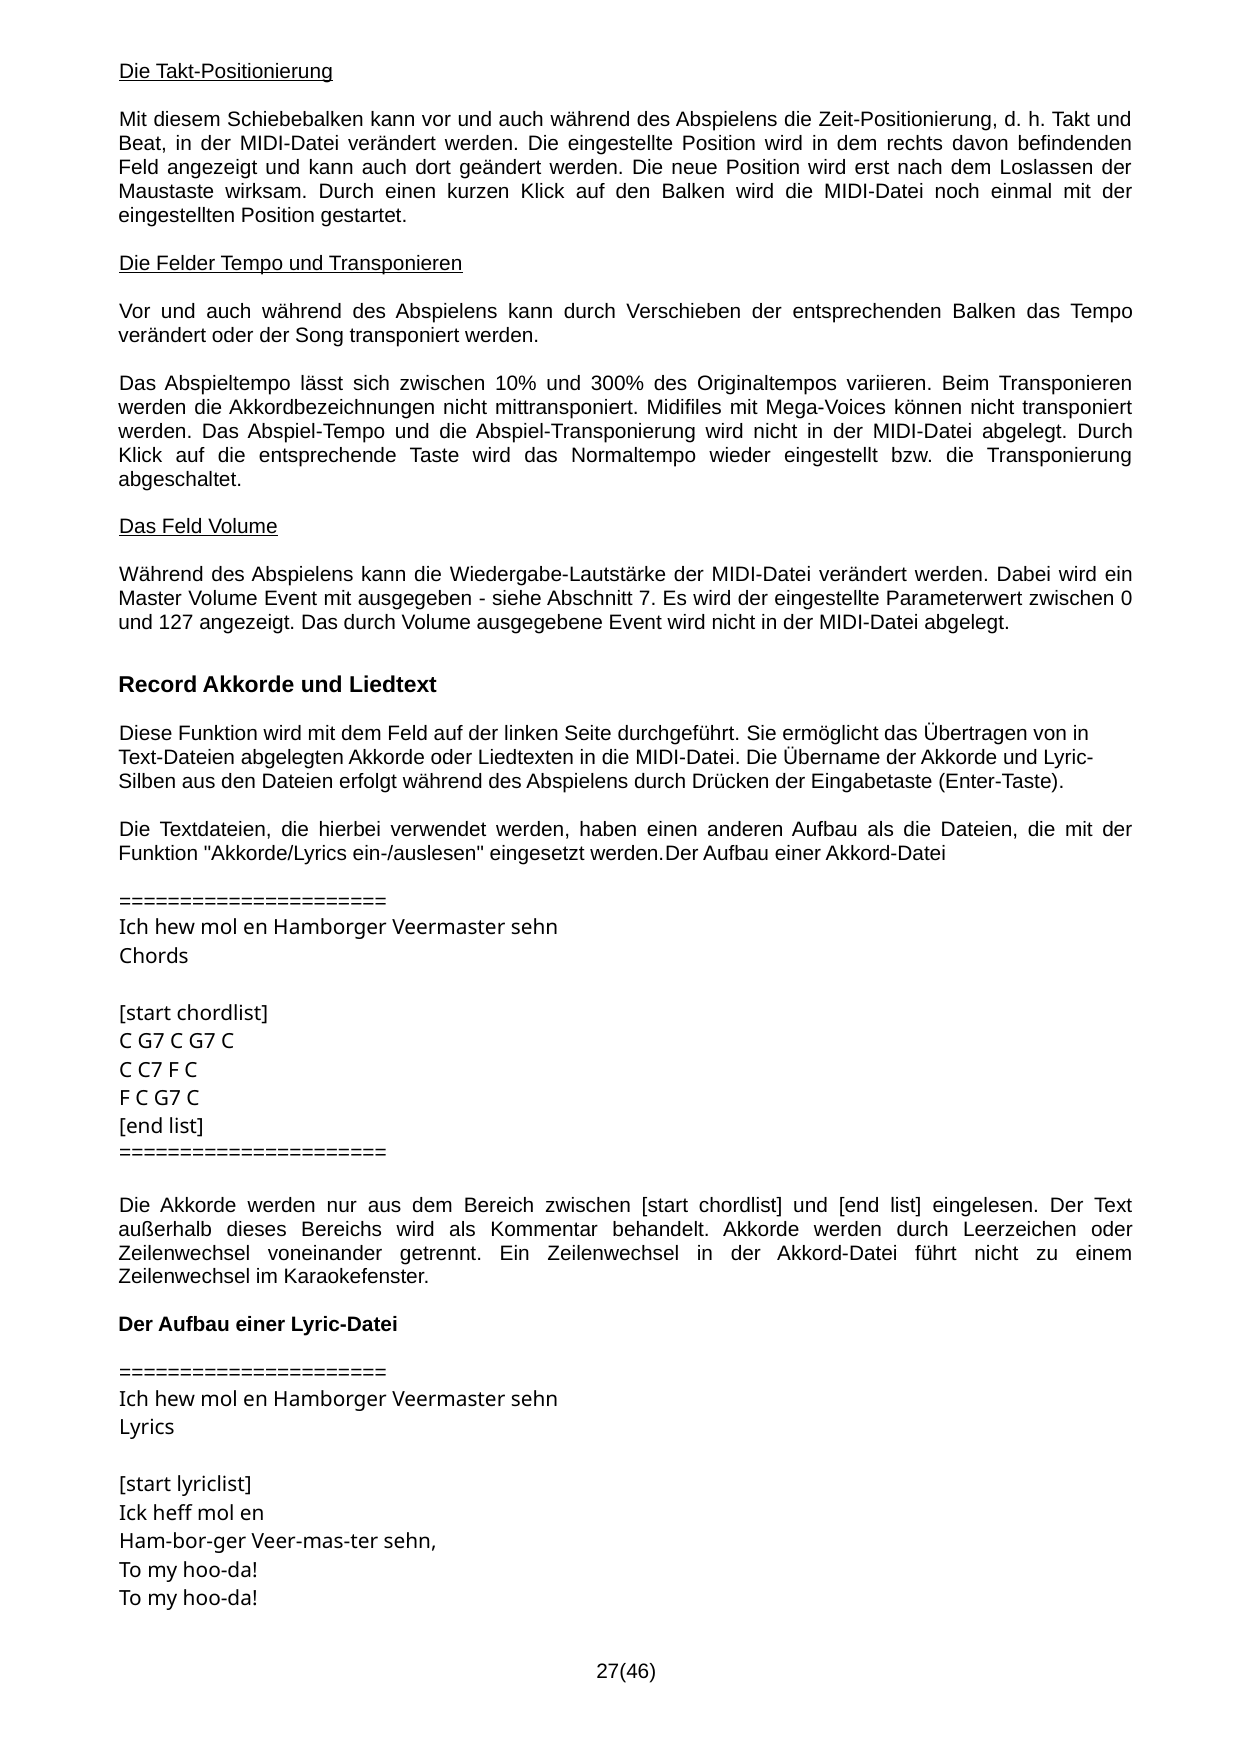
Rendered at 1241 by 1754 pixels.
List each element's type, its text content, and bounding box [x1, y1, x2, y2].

subtitle Record Akkorde und Liedtext [118, 671, 1134, 697]
text To my hoo-da! [118, 1555, 1134, 1583]
text Während des Abspielens kann die Wiedergabe-Lautstärke der MIDI-Datei verändert werden. Dabei wird ein Master Volume Event mit ausgegeben - siehe Abschnitt 7. Es wird der eingestellte Parameterwert zwischen 0 und 127 angezeigt. Das durch Volume ausgegebene Event wird nicht in der MIDI-Datei abgelegt. [118, 562, 1134, 634]
text [end list] [118, 1112, 1134, 1140]
text Vor und auch während des Abspielens kann durch Verschieben der entsprechenden Balken das Tempo verändert oder der Song transponiert werden. [118, 299, 1134, 347]
text Ham-bor-ger Veer-mas-ter sehn, [118, 1526, 1134, 1555]
text To my hoo-da! [118, 1583, 1134, 1612]
text Die Textdateien, die hierbei verwendet werden, haben einen anderen Aufbau als die Dateien, die mit der Funktion "Akkorde/Lyrics ein-/auslesen" eingesetzt werden.Der Aufbau einer Akkord-Datei [118, 817, 1134, 864]
text Ich hew mol en Hamborger Veermaster sehn [118, 912, 1134, 941]
text Chords [118, 941, 1134, 969]
text Ich hew mol en Hamborger Veermaster sehn [118, 1384, 1134, 1412]
text Die Akkorde werden nur aus dem Bereich zwischen [start chordlist] und [end list] eingelesen. Der Text außerhalb dieses Bereichs wird als Kommentar behandelt. Akkorde werden durch Leerzeichen oder Zeilenwechsel voneinander getrennt. Ein Zeilenwechsel in der Akkord-Datei führt nicht zu einem Zeilenwechsel im Karaokefenster. [118, 1192, 1134, 1288]
text F C G7 C [118, 1083, 1134, 1112]
text ====================== [118, 888, 1134, 912]
text Lyrics [118, 1412, 1134, 1441]
text ====================== [118, 1360, 1134, 1384]
text C C7 F C [118, 1055, 1134, 1083]
text Mit diesem Schiebebalken kann vor und auch während des Abspielens die Zeit-Positionierung, d. h. Takt und Beat, in der MIDI-Datei verändert werden. Die eingestellte Position wird in dem rechts davon befindenden Feld angezeigt und kann auch dort geändert werden. Die neue Position wird erst nach dem Loslassen der Maustaste wirksam. Durch einen kurzen Klick auf den Balken wird die MIDI-Datei noch einmal mit der eingestellten Position gestartet. [118, 107, 1134, 227]
text C G7 C G7 C [118, 1026, 1134, 1055]
subtitle Der Aufbau einer Lyric-Datei [118, 1312, 1134, 1336]
text [start lyriclist] [118, 1469, 1134, 1498]
text [start chordlist] [118, 998, 1134, 1026]
text Die Takt-Positionierung [118, 59, 1134, 83]
text Diese Funktion wird mit dem Feld auf der linken Seite durchgeführt. Sie ermöglicht das Übertragen von in Text-Dateien abgelegten Akkorde oder Liedtexten in die MIDI-Datei. Die Übername der Akkorde und Lyric-Silben aus den Dateien erfolgt während des Abspielens durch Drücken der Eingabetaste (Enter-Taste). [118, 721, 1134, 793]
text Das Feld Volume [118, 514, 1134, 538]
text ====================== [118, 1140, 1134, 1164]
text Das Abspieltempo lässt sich zwischen 10% und 300% des Originaltempos variieren. Beim Transponieren werden die Akkordbezeichnungen nicht mittransponiert. Midifiles mit Mega-Voices können nicht transponiert werden. Das Abspiel-Tempo und die Abspiel-Transponierung wird nicht in der MIDI-Datei abgelegt. Durch Klick auf die entsprechende Taste wird das Normaltempo wieder eingestellt bzw. die Transponierung abgeschaltet. [118, 371, 1134, 490]
text Die Felder Tempo und Transponieren [118, 251, 1134, 275]
text Ick heff mol en [118, 1498, 1134, 1526]
